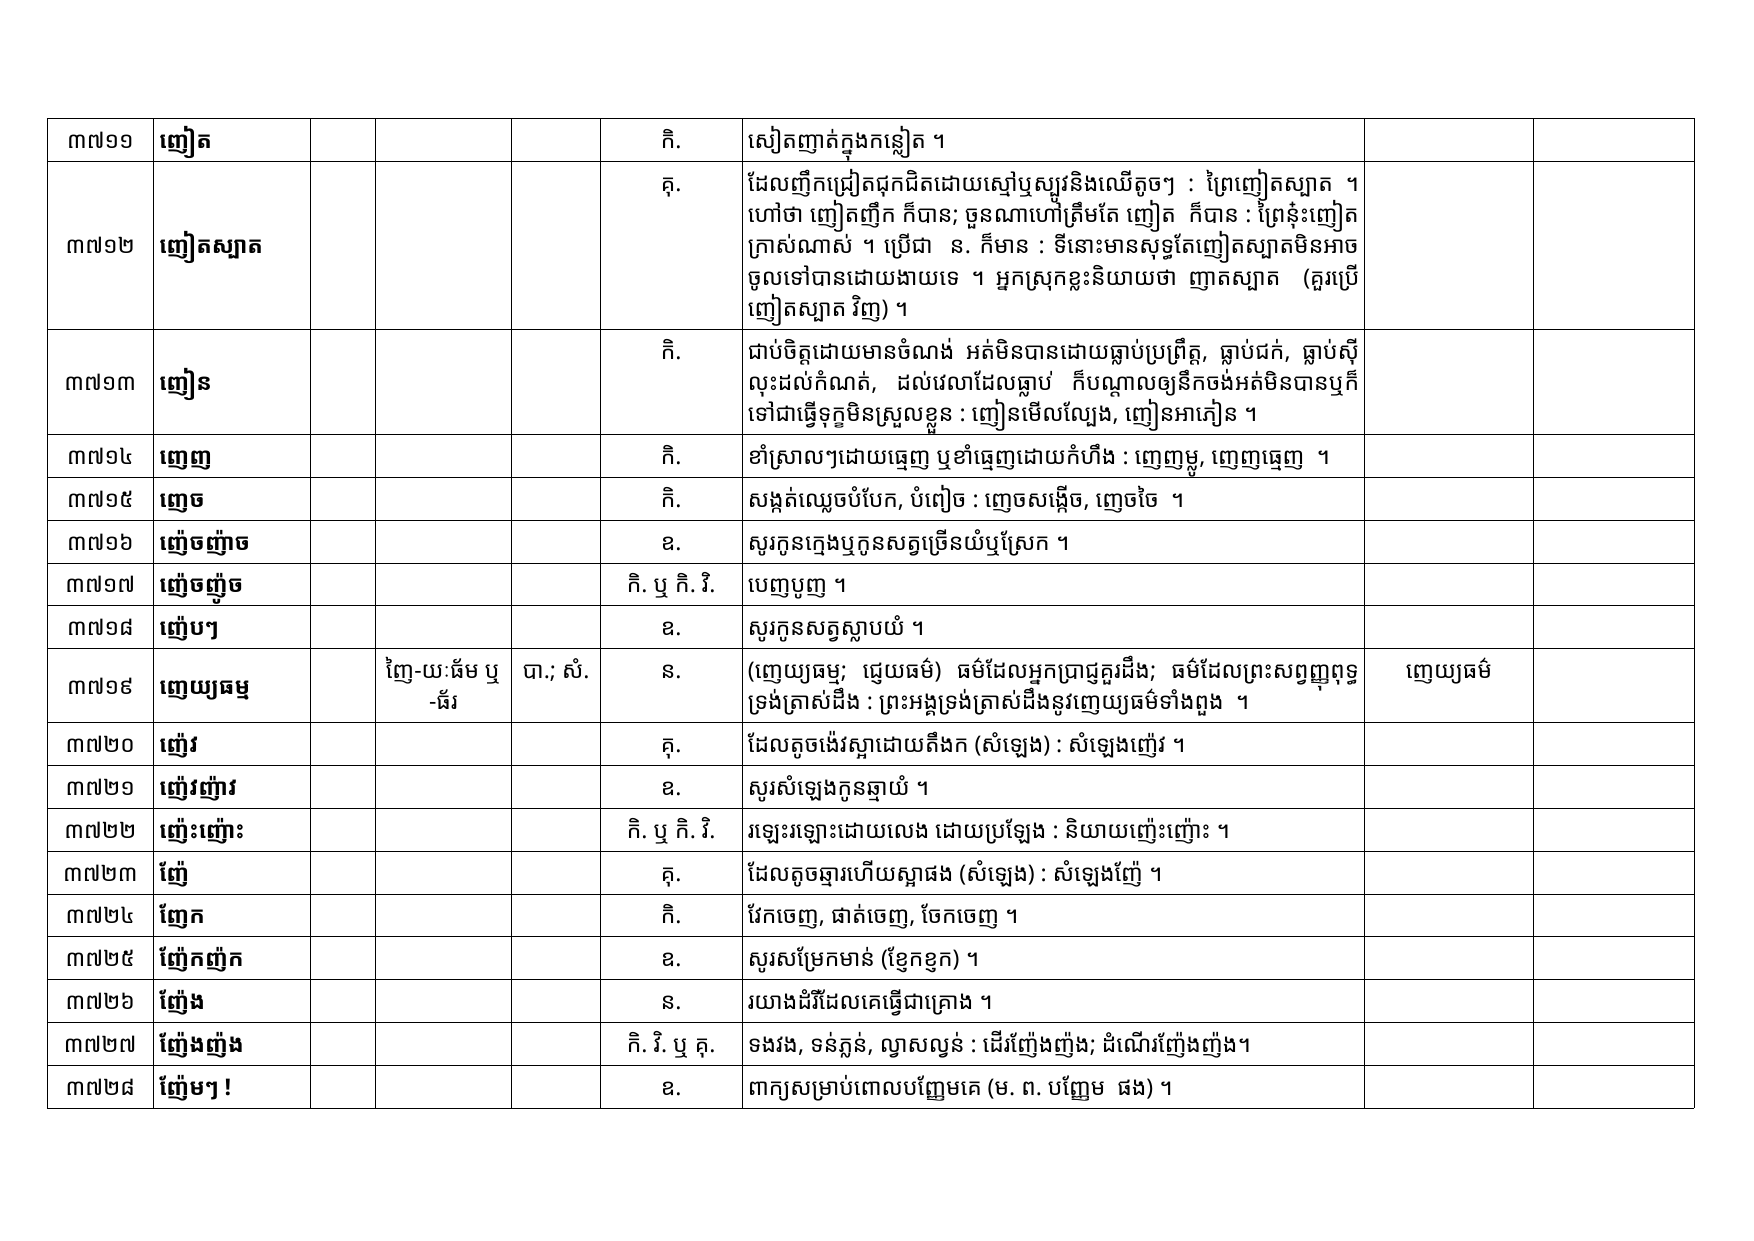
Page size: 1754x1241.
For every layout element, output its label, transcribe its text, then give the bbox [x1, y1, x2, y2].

table_cell កិ. [601, 435, 742, 477]
table_cell [311, 162, 375, 329]
table_cell រយាង​ដំរី​ដែល​គេ​ធ្វើ​ជា​គ្រោង ។ [743, 980, 1364, 1022]
table_cell ញ៉ែង [154, 980, 310, 1022]
table_cell ញេច [154, 478, 310, 520]
table_cell [1365, 852, 1533, 893]
table_cell [1534, 852, 1694, 893]
table_cell [311, 809, 375, 851]
table_cell ៣៧២៧ [48, 1023, 153, 1065]
table_cell [1365, 162, 1533, 329]
table_cell [311, 564, 375, 605]
table_cell សូរ​កូន​សត្វ​ស្លាប​យំ ។ [743, 606, 1364, 648]
table_cell សៀត​ញាត់​ក្នុង​កន្លៀត ។ [743, 119, 1364, 161]
table_cell [311, 723, 375, 765]
table_cell [1534, 980, 1694, 1022]
table_cell [512, 809, 600, 851]
table_cell [1534, 1023, 1694, 1065]
table_cell [376, 895, 511, 936]
table_cell សូរ​កូន​ក្មេង​ឬ​កូន​សត្វ​ច្រើន​យំ​ឬ​ស្រែក ។ [743, 521, 1364, 562]
table_cell [1534, 766, 1694, 808]
table_cell [1534, 521, 1694, 562]
table_cell [512, 937, 600, 979]
table_cell ន. [601, 980, 742, 1022]
table_cell កិ. ឬ កិ. វិ. [601, 564, 742, 605]
table_cell ញ៉េវញ៉ាវ [154, 766, 310, 808]
table_cell កិ. ឬ កិ. វិ. [601, 809, 742, 851]
table_cell ញ៉េវ [154, 723, 310, 765]
table_cell ញេយ្យធម្ម [154, 649, 310, 722]
table_cell [1365, 435, 1533, 477]
table_cell សូរ​សំឡេង​កូន​ឆ្មា​យំ ។ [743, 766, 1364, 808]
table_cell វែក​ចេញ, ផាត់​ចេញ, ចែក​ចេញ ។ [743, 895, 1364, 936]
table_cell កិ. [601, 478, 742, 520]
table_cell ញៀតស្បាត [154, 162, 310, 329]
table_cell ឧ. [601, 521, 742, 562]
table_cell [311, 852, 375, 893]
table_cell ញ៉េបៗ [154, 606, 310, 648]
table_cell ៣៧២២ [48, 809, 153, 851]
table_cell [1365, 606, 1533, 648]
table_cell ៣៧២១ [48, 766, 153, 808]
table_cell ញ៉េះញ៉ោះ [154, 809, 310, 851]
table_cell ៣៧១៧ [48, 564, 153, 605]
table_cell ឧ. [601, 606, 742, 648]
table_cell [512, 723, 600, 765]
table_cell [1365, 809, 1533, 851]
table_cell [311, 980, 375, 1022]
table_cell ៣៧២៤ [48, 895, 153, 936]
table_cell [512, 330, 600, 434]
table_cell [376, 162, 511, 329]
table_cell [512, 766, 600, 808]
table_cell [376, 1066, 511, 1107]
table_cell ខាំ​ស្រាល​ៗ​ដោយ​ធ្មេញ ឬ​ខាំ​ធ្មេញ​ដោយ​កំហឹង : ញេញ​ម្លូ, ញេញ​ធ្មេញ ។ [743, 435, 1364, 477]
table_cell [1534, 330, 1694, 434]
table_cell [1365, 330, 1533, 434]
table_cell ៣៧១២ [48, 162, 153, 329]
table_cell [1534, 478, 1694, 520]
table_cell [1365, 1066, 1533, 1107]
table_cell [512, 980, 600, 1022]
table_cell ញ៉ែម​ៗ ! [154, 1066, 310, 1107]
table_cell ញែក [154, 895, 310, 936]
table_cell [376, 809, 511, 851]
table_cell [512, 478, 600, 520]
table_cell [376, 521, 511, 562]
table_cell [1365, 980, 1533, 1022]
table_cell [1534, 895, 1694, 936]
table_cell [376, 766, 511, 808]
table_cell [1534, 435, 1694, 477]
table_cell [1534, 809, 1694, 851]
table_cell [1365, 564, 1533, 605]
table_cell ៣៧២៥ [48, 937, 153, 979]
table_cell សូរ​សម្រែក​មាន់ (ខ្ញែកខ្ញក) ។ [743, 937, 1364, 979]
table_cell ទងវង, ទន់ភ្លន់, ល្វាសល្វន់ : ដើរ​ញ៉ែងញ៉ង; ដំណើរ​ញ៉ែងញ៉ង។ [743, 1023, 1364, 1065]
table_cell ញ៉ែងញ៉ង [154, 1023, 310, 1065]
table_cell ៣៧១៨ [48, 606, 153, 648]
table_cell គុ. [601, 852, 742, 893]
table_cell [376, 478, 511, 520]
table_cell [376, 852, 511, 893]
table_cell ញ៉ែ [154, 852, 310, 893]
table_cell [1534, 162, 1694, 329]
table_cell គុ. [601, 162, 742, 329]
table_cell គុ. [601, 723, 742, 765]
table_cell ៣៧២៦ [48, 980, 153, 1022]
table_cell [1534, 937, 1694, 979]
table_cell ញេញ [154, 435, 310, 477]
table_cell [376, 606, 511, 648]
table_cell [376, 980, 511, 1022]
table_cell ជាប់​ចិត្ត​ដោយ​មាន​ចំណង់ អត់​មិន​បាន​ដោយ​ធ្លាប់​ប្រព្រឹត្ត, ធ្លាប់​ជក់, ធ្លាប់​ស៊ី លុះ​ដល់​កំណត់, ដល់​វេលា​ដែល​ធ្លាប់ ក៏​បណ្ដាល​ឲ្យ​នឹក​ចង់​អត់​មិន​បាន​ឬ​ក៏​ទៅ​ជា​ធ្វើ​ទុក្ខ​មិន​ស្រួល​ខ្លួន : ញៀន​មើល​ល្បែង, ញៀន​អាភៀន ។ [743, 330, 1364, 434]
table_cell [1534, 1066, 1694, 1107]
table_cell [512, 895, 600, 936]
table_cell កិ. វិ. ឬ គុ. [601, 1023, 742, 1065]
table_cell បេញ​បូញ ។ [743, 564, 1364, 605]
table_cell [512, 564, 600, 605]
table_cell ពាក្យ​សម្រាប់​ពោល​បញ្ញែម​គេ (ម. ព. បញ្ញែម ផង) ។ [743, 1066, 1364, 1107]
table_cell [311, 1066, 375, 1107]
table_cell [512, 606, 600, 648]
table_cell [1534, 649, 1694, 722]
table_cell [1365, 521, 1533, 562]
table_cell [376, 1023, 511, 1065]
table_cell [1534, 564, 1694, 605]
table_cell [311, 937, 375, 979]
table_cell ញេយ្យធម៌ [1365, 649, 1533, 722]
table_cell ឧ. [601, 1066, 742, 1107]
table_cell ៣៧១៦ [48, 521, 153, 562]
table_cell ញ៉ែក​ញ៉ក [154, 937, 310, 979]
table_cell រឡេះរឡោះ​ដោយ​លេង ដោយ​ប្រឡែង : និយាយ​ញ៉េះញ៉ោះ ។ [743, 809, 1364, 851]
table_cell ញ៉េចញ៉ូច [154, 564, 310, 605]
table_cell ឧ. [601, 937, 742, 979]
table_cell ៣៧១៤ [48, 435, 153, 477]
table_cell ៣៧១១ [48, 119, 153, 161]
table_cell [512, 1023, 600, 1065]
table_cell [512, 852, 600, 893]
table_cell [1534, 606, 1694, 648]
table_cell ៣៧១៣ [48, 330, 153, 434]
table_cell [311, 895, 375, 936]
table_cell [1534, 119, 1694, 161]
table_cell [1365, 119, 1533, 161]
table_cell [311, 766, 375, 808]
table_cell [1365, 937, 1533, 979]
table_cell [311, 435, 375, 477]
table_cell [311, 521, 375, 562]
table_cell [311, 606, 375, 648]
table_cell [311, 330, 375, 434]
table_cell [311, 119, 375, 161]
table_cell [376, 435, 511, 477]
table_cell [1365, 723, 1533, 765]
table_cell [376, 564, 511, 605]
table_cell [512, 162, 600, 329]
table_cell ៣៧២០ [48, 723, 153, 765]
table_cell ៣៧១៩ [48, 649, 153, 722]
table_cell ៣៧២៣ [48, 852, 153, 893]
table_cell កិ. [601, 119, 742, 161]
table_cell ឧ. [601, 766, 742, 808]
table_cell ដែល​តូច​ឆ្មារ​ហើយ​ស្អា​ផង (សំឡេង) : សំឡេង​ញ៉ែ ។ [743, 852, 1364, 893]
table_cell [1365, 478, 1533, 520]
table_cell [512, 119, 600, 161]
table_cell ញៀន [154, 330, 310, 434]
table_cell ៣៧២៨ [48, 1066, 153, 1107]
table_cell កិ. [601, 895, 742, 936]
table_cell [512, 521, 600, 562]
table_cell សង្កត់​ឈ្លេច​បំបែក, បំពៀច : ញេច​សង្កើច, ញេច​ចៃ ។ [743, 478, 1364, 520]
table_cell ញៀត [154, 119, 310, 161]
table_cell [376, 330, 511, 434]
table_cell [1365, 1023, 1533, 1065]
table_cell [376, 723, 511, 765]
table_cell [311, 478, 375, 520]
table_cell [376, 119, 511, 161]
table_cell [311, 649, 375, 722]
table_cell [311, 1023, 375, 1065]
table_cell ញៃ-យៈធ័ម ឬ -ធ័រ [376, 649, 511, 722]
table_cell [1534, 723, 1694, 765]
table_cell [512, 435, 600, 477]
table_cell ៣៧១៥ [48, 478, 153, 520]
table_cell ដែល​តូច​ង៉េវ​ស្អា​ដោយ​តឹង​ក (សំឡេង) : សំឡេង​ញ៉េវ ។ [743, 723, 1364, 765]
table_cell ន. [601, 649, 742, 722]
table_cell ដែល​ញឹក​ជ្រៀត​ជុក​ជិត​ដោយ​ស្មៅ​ឬ​ស្បូវ​និង​ឈើ​តូច​ៗ : ព្រៃ​ញៀត​ស្បាត ។ ហៅ​ថា ញៀត​​ញឹក ក៏​បាន; ចួន​ណា​ហៅ​ត្រឹម​តែ ញៀត ក៏​បាន : ព្រៃ​នុ៎ះ​ញៀត​ក្រាស់​ណាស់ ។ ប្រើ​ជា ន. ក៏​មាន : ទី​នោះ​មាន​សុទ្ធ​តែ​ញៀត​ស្បាត​មិន​អាច​ចូល​ទៅ​បាន​ដោយ​ងាយ​ទេ ។ អ្នក​ស្រុក​ខ្លះ​និយាយ​ថា ញាត​ស្បាត (គួរ​ប្រើ ញៀត​ស្បាត វិញ) ។ [743, 162, 1364, 329]
table_cell បា.; សំ. [512, 649, 600, 722]
table_cell កិ. [601, 330, 742, 434]
table_cell [1365, 766, 1533, 808]
table_cell [512, 1066, 600, 1107]
table_cell (ញេយ្យ​ធម្ម; ជ្ញេយធម៌) ធម៌​ដែល​អ្នក​ប្រាជ្ញ​គួរ​ដឹង; ធម៌​ដែល​ព្រះ​សព្វញ្ញុពុទ្ធ​ទ្រង់​ត្រាស់​ដឹង : ព្រះ​អង្គ​ទ្រង់​ត្រាស់​ដឹង​នូវ​ញេយ្យធម៌​ទាំងពួង ។ [743, 649, 1364, 722]
table_cell ញ៉េចញ៉ាច [154, 521, 310, 562]
table_cell [376, 937, 511, 979]
table_cell [1365, 895, 1533, 936]
